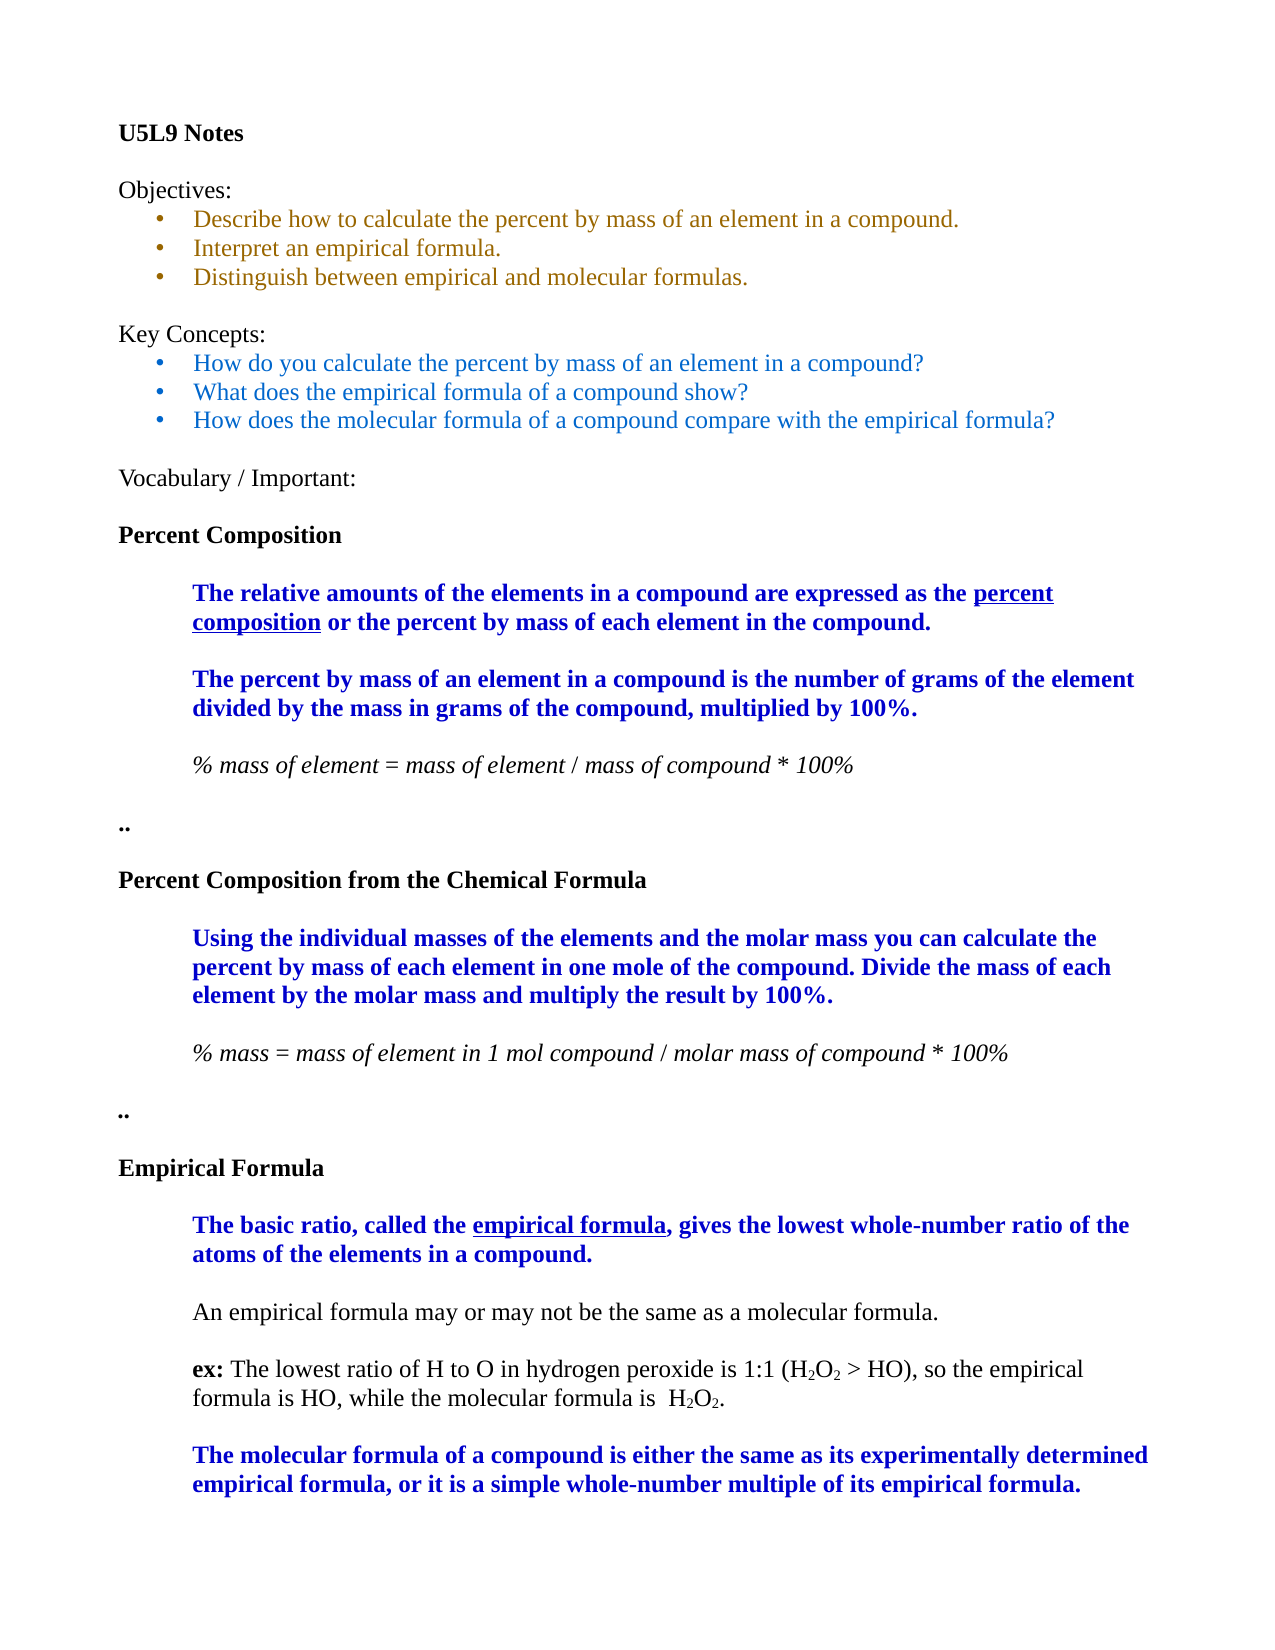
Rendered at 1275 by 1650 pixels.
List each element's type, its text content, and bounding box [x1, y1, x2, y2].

text .. [118, 1096, 1157, 1124]
text Key Concepts: [118, 319, 1157, 348]
text Using the individual masses of the elements and the molar mass you can calculate the percent by mass of each element in one mole of the compound. Divide the mass of each element by the molar mass and multiply the result by 100%. [118, 923, 1157, 1009]
list Distinguish between empirical and molecular formulas. [156, 262, 1157, 291]
list How does the molecular formula of a compound compare with the empirical formula? [156, 406, 1157, 434]
text Percent Composition [118, 521, 1157, 549]
list Interpret an empirical formula. [156, 233, 1157, 262]
text U5L9 Notes [118, 118, 1157, 147]
text The basic ratio, called the empirical formula, gives the lowest whole-number ratio of the atoms of the elements in a compound. [118, 1211, 1157, 1268]
text % mass of element = mass of element / mass of compound * 100% [118, 751, 1157, 779]
text .. [118, 808, 1157, 837]
text An empirical formula may or may not be the same as a molecular formula. [118, 1297, 1157, 1326]
list What does the empirical formula of a compound show? [156, 377, 1157, 406]
list Describe how to calculate the percent by mass of an element in a compound. [156, 204, 1157, 233]
text Percent Composition from the Chemical Formula [118, 866, 1157, 894]
text The percent by mass of an element in a compound is the number of grams of the element divided by the mass in grams of the compound, multiplied by 100%. [118, 664, 1157, 722]
text ex: The lowest ratio of H to O in hydrogen peroxide is 1:1 (H2O2 > HO), so the empirical formula is HO, while the molecular formula is H2O2. [118, 1354, 1157, 1412]
list How do you calculate the percent by mass of an element in a compound? [156, 348, 1157, 377]
text Objectives: [118, 176, 1157, 204]
text % mass = mass of element in 1 mol compound / molar mass of compound * 100% [118, 1038, 1157, 1067]
text The relative amounts of the elements in a compound are expressed as the percent composition or the percent by mass of each element in the compound. [118, 578, 1157, 636]
text The molecular formula of a compound is either the same as its experimentally determined empirical formula, or it is a simple whole-number multiple of its empirical formula. [118, 1441, 1157, 1498]
text Empirical Formula [118, 1153, 1157, 1182]
text Vocabulary / Important: [118, 463, 1157, 492]
